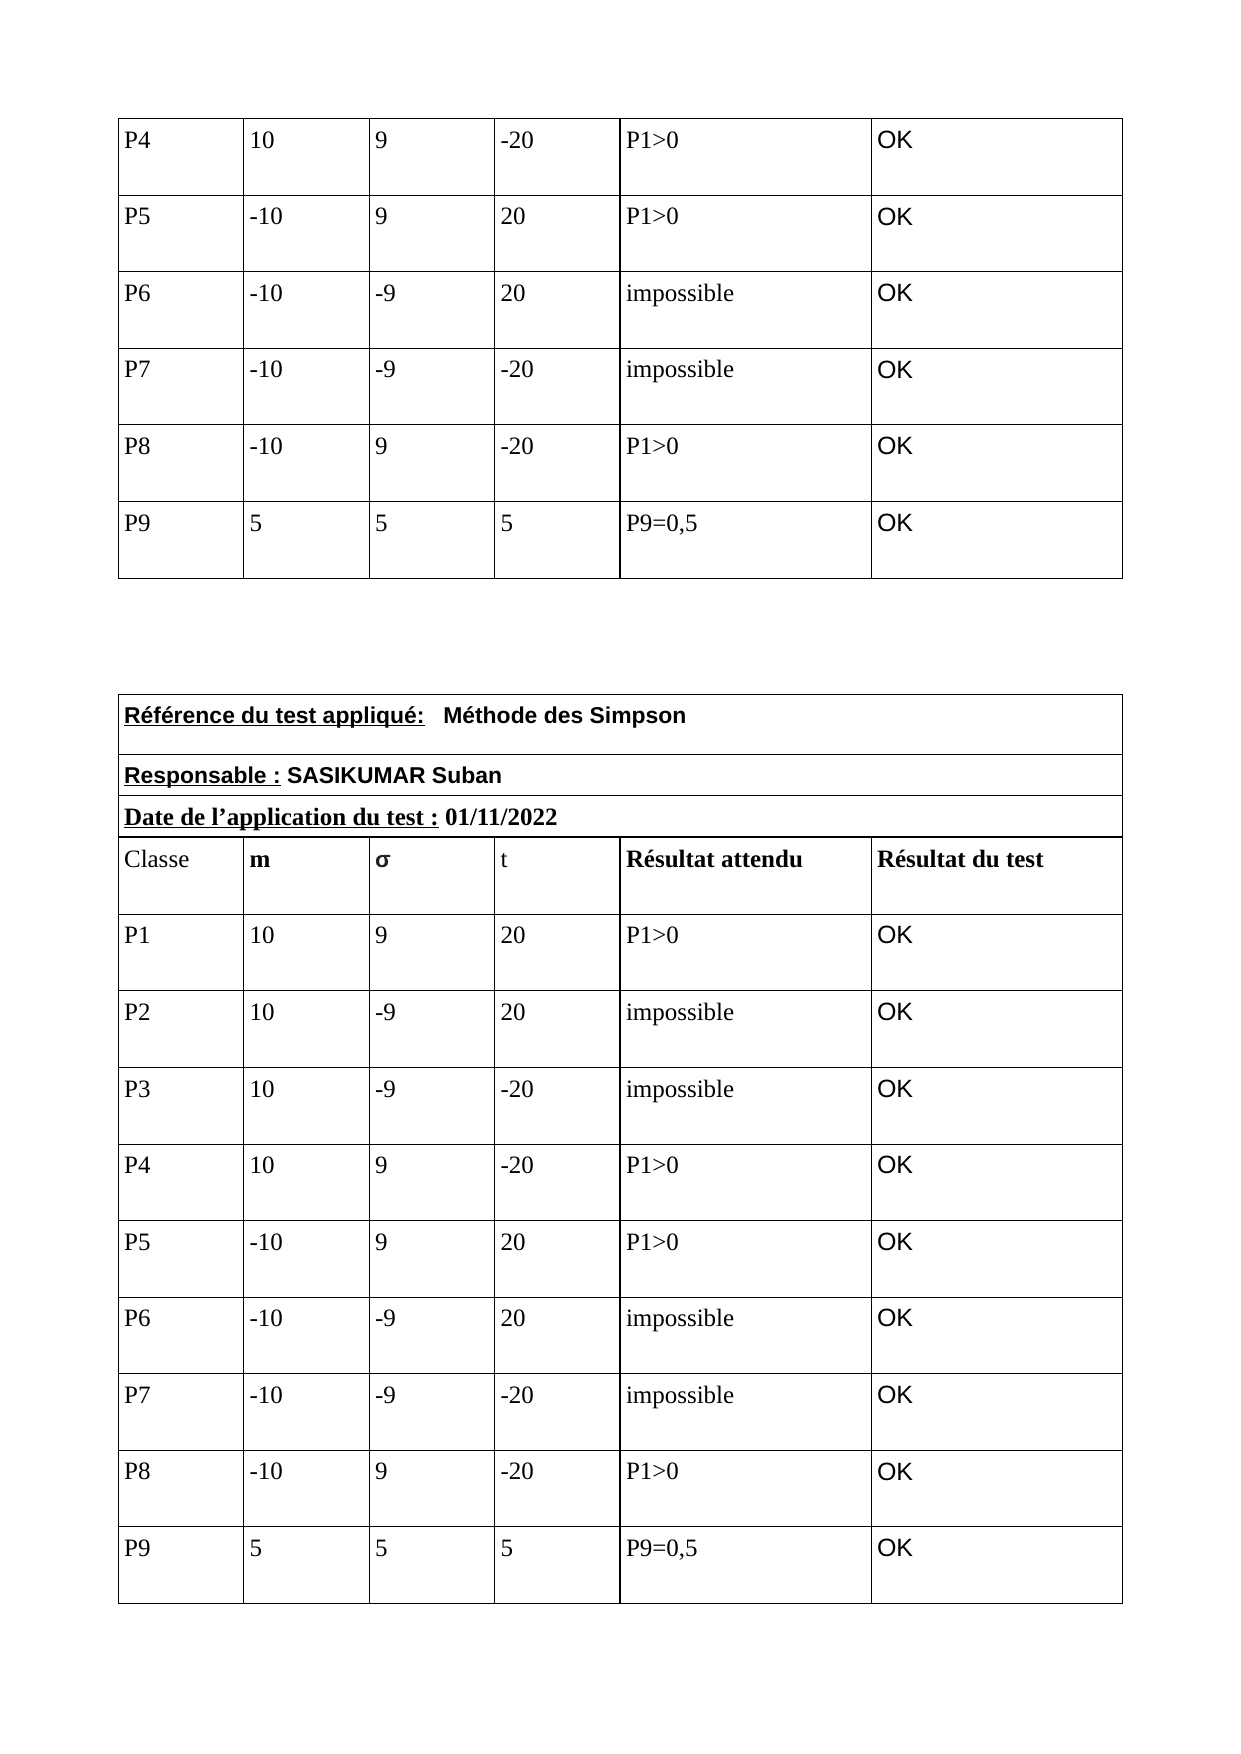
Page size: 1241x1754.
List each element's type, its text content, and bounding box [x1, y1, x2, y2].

table_cell 9 [370, 915, 494, 990]
table_cell OK [872, 915, 1122, 990]
table_cell P1>0 [621, 915, 871, 990]
table_header m [244, 838, 369, 914]
table_cell impossible [621, 272, 871, 348]
table_cell P3 [119, 1068, 243, 1143]
table_cell 5 [244, 502, 369, 577]
table_cell 20 [495, 1221, 619, 1297]
table_cell 20 [495, 272, 619, 348]
table_cell -9 [370, 1298, 494, 1373]
table_cell P8 [119, 1451, 243, 1526]
table_cell OK [872, 349, 1122, 424]
table_header Résultat du test [872, 838, 1122, 914]
table_cell 10 [244, 915, 369, 990]
table_cell OK [872, 425, 1122, 501]
table_cell P1>0 [621, 119, 871, 195]
table_cell 9 [370, 1145, 494, 1220]
table_cell -20 [495, 349, 619, 424]
table_cell P1>0 [621, 425, 871, 501]
table_cell -10 [244, 196, 369, 271]
table_cell Date de l’application du test : 01/11/2022 [119, 796, 1122, 836]
table_cell -10 [244, 1374, 369, 1450]
table_cell 20 [495, 915, 619, 990]
table_cell OK [872, 1221, 1122, 1297]
table_cell OK [872, 119, 1122, 195]
table_cell -20 [495, 1145, 619, 1220]
table_cell 9 [370, 196, 494, 271]
table_cell impossible [621, 1298, 871, 1373]
table_header Résultat attendu [621, 838, 871, 914]
table_cell P4 [119, 119, 243, 195]
table_cell OK [872, 502, 1122, 577]
table_cell P6 [119, 272, 243, 348]
table_cell P6 [119, 1298, 243, 1373]
table_cell P1>0 [621, 1451, 871, 1526]
table_cell OK [872, 1068, 1122, 1143]
table_cell -9 [370, 349, 494, 424]
table_cell OK [872, 1145, 1122, 1220]
table_cell -10 [244, 272, 369, 348]
table_cell impossible [621, 1374, 871, 1450]
table_cell impossible [621, 991, 871, 1067]
table_cell -20 [495, 1068, 619, 1143]
table_cell impossible [621, 1068, 871, 1143]
table_cell P8 [119, 425, 243, 501]
table_cell P9 [119, 1527, 243, 1603]
table_cell OK [872, 1374, 1122, 1450]
table_cell OK [872, 991, 1122, 1067]
table_cell P4 [119, 1145, 243, 1220]
table_cell 9 [370, 1451, 494, 1526]
table_cell OK [872, 1451, 1122, 1526]
table_cell 20 [495, 991, 619, 1067]
table_cell P1>0 [621, 1145, 871, 1220]
table_cell -9 [370, 1068, 494, 1143]
table_cell P7 [119, 349, 243, 424]
table_cell P1>0 [621, 196, 871, 271]
table_cell 5 [370, 1527, 494, 1603]
table_cell -9 [370, 272, 494, 348]
table_cell impossible [621, 349, 871, 424]
table_cell 9 [370, 119, 494, 195]
table_cell -10 [244, 1451, 369, 1526]
table_cell 20 [495, 196, 619, 271]
table_cell 5 [495, 1527, 619, 1603]
table_cell -9 [370, 991, 494, 1067]
table_cell P9 [119, 502, 243, 577]
table_cell -20 [495, 119, 619, 195]
table_cell -20 [495, 425, 619, 501]
table_cell -10 [244, 1221, 369, 1297]
table_cell 5 [370, 502, 494, 577]
table_cell P9=0,5 [621, 502, 871, 577]
table_cell P1 [119, 915, 243, 990]
table_cell OK [872, 1298, 1122, 1373]
table_cell 5 [495, 502, 619, 577]
table_header Référence du test appliqué: Méthode des Simpson [119, 695, 1122, 754]
table_header σ [370, 838, 494, 914]
table_cell P7 [119, 1374, 243, 1450]
table_cell -10 [244, 349, 369, 424]
table_cell Responsable : SASIKUMAR Suban [119, 755, 1122, 795]
table_cell 10 [244, 991, 369, 1067]
table_cell OK [872, 196, 1122, 271]
table_cell -20 [495, 1374, 619, 1450]
table_header t [495, 838, 619, 914]
table_cell P9=0,5 [621, 1527, 871, 1603]
table_cell 10 [244, 1068, 369, 1143]
table_cell P1>0 [621, 1221, 871, 1297]
table_cell P2 [119, 991, 243, 1067]
table_cell 10 [244, 1145, 369, 1220]
table_cell P5 [119, 196, 243, 271]
table_cell 20 [495, 1298, 619, 1373]
table_cell 9 [370, 1221, 494, 1297]
table_cell 9 [370, 425, 494, 501]
table_cell 5 [244, 1527, 369, 1603]
table_cell -9 [370, 1374, 494, 1450]
table_cell OK [872, 1527, 1122, 1603]
table_cell OK [872, 272, 1122, 348]
table_cell 10 [244, 119, 369, 195]
table_header Classe [119, 838, 243, 914]
table_cell P5 [119, 1221, 243, 1297]
table_cell -20 [495, 1451, 619, 1526]
table_cell -10 [244, 1298, 369, 1373]
table_cell -10 [244, 425, 369, 501]
